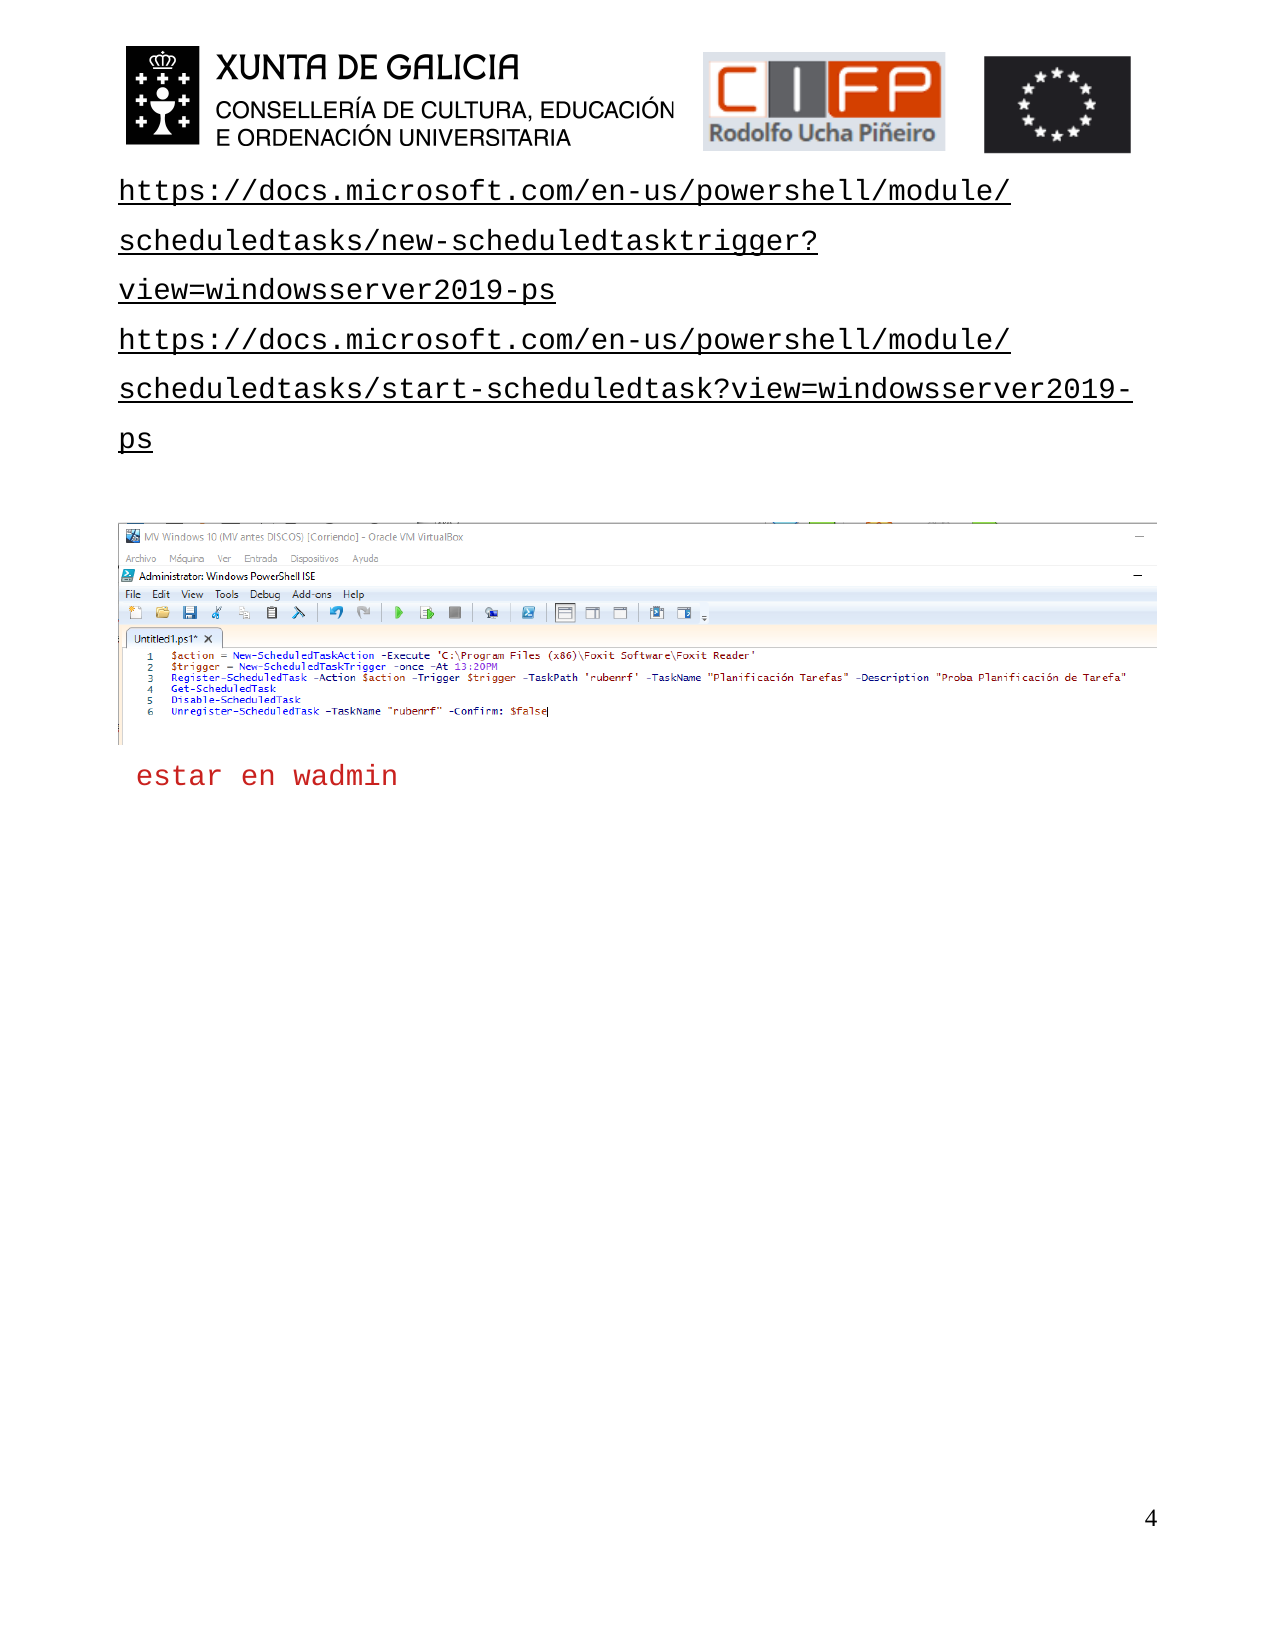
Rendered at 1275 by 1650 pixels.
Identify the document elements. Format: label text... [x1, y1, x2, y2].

picture [983, 55, 1134, 155]
picture [118, 522, 1157, 745]
picture [703, 52, 946, 151]
text https://docs.microsoft.com/en-us/powershell/module/scheduledtasks/new-scheduledtasktrigger?view=windowsserver2019-ps [118, 176, 1157, 308]
text https://docs.microsoft.com/en-us/powershell/module/scheduledtasks/start-scheduledtask?view=windowsserver2019-ps [118, 325, 1157, 457]
picture [126, 46, 674, 146]
text estar en wadmin [118, 745, 1157, 794]
